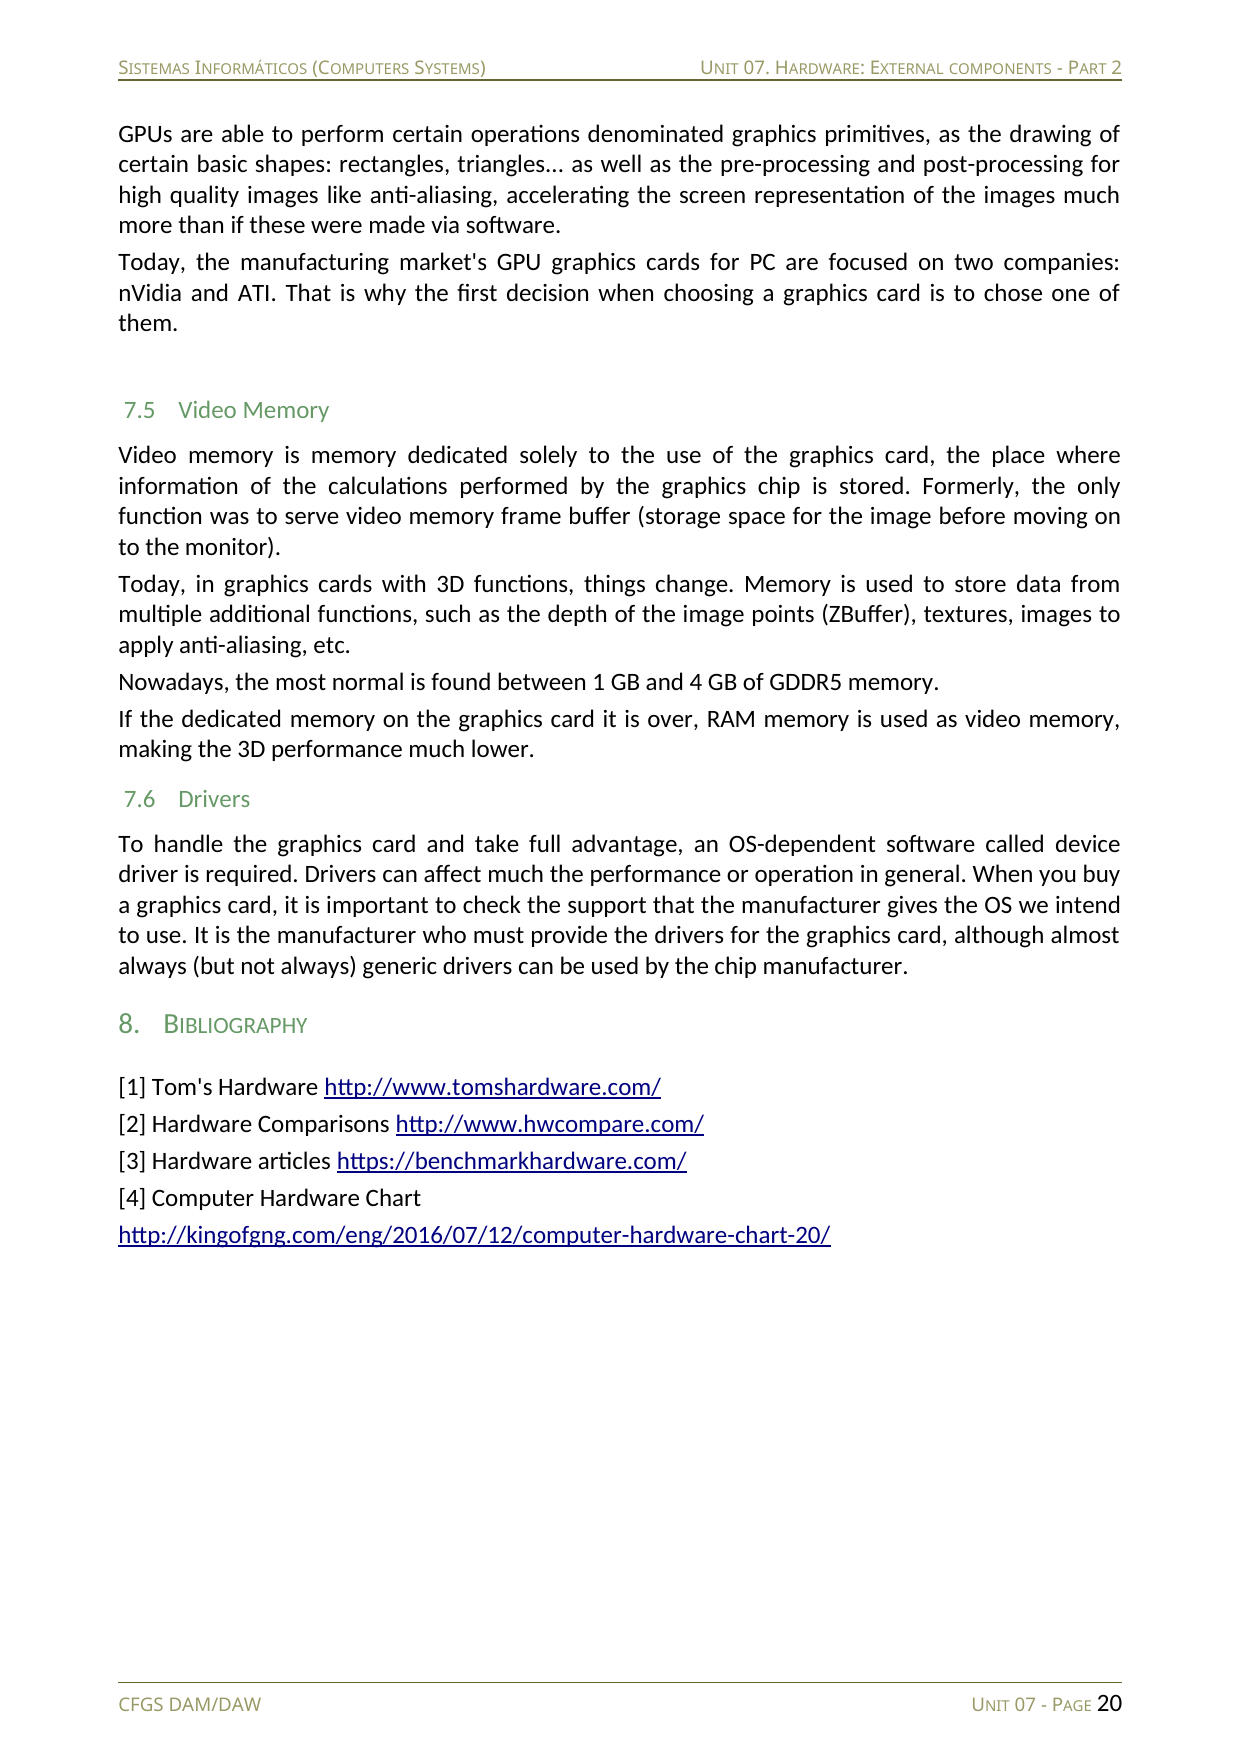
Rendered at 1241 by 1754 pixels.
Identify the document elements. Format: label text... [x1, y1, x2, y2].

subtitle Drivers [118, 783, 1122, 813]
text GPUs are able to perform certain operations denominated graphics primitives, as the drawing of certain basic shapes: rectangles, triangles... as well as the pre-processing and post-processing for high quality images like anti-aliasing, accelerating the screen representation of the images much more than if these were made via software. [118, 118, 1122, 240]
text [4] Computer Hardware Chart [118, 1182, 1122, 1213]
text If the dedicated memory on the graphics card it is over, RAM memory is used as video memory, making the 3D performance much lower. [118, 703, 1122, 764]
text [1] Tom's Hardware http://www.tomshardware.com/ [118, 1071, 1122, 1102]
text [2] Hardware Comparisons http://www.hwcompare.com/ [118, 1108, 1122, 1139]
text Today, in graphics cards with 3D functions, things change. Memory is used to store data from multiple additional functions, such as the depth of the image points (ZBuffer), textures, images to apply anti-aliasing, etc. [118, 568, 1122, 659]
text Today, the manufacturing market's GPU graphics cards for PC are focused on two companies: nVidia and ATI. That is why the first decision when choosing a graphics card is to chose one of them. [118, 247, 1122, 338]
text Nowadays, the most normal is found between 1 GB and 4 GB of GDDR5 memory. [118, 666, 1122, 696]
subtitle Video Memory [118, 394, 1122, 424]
subtitle Bibliography [118, 1005, 1122, 1041]
text http://kingofgng.com/eng/2016/07/12/computer-hardware-chart-20/ [118, 1219, 1122, 1249]
text [3] Hardware articles https://benchmarkhardware.com/ [118, 1145, 1122, 1176]
text To handle the graphics card and take full advantage, an OS-dependent software called device driver is required. Drivers can affect much the performance or operation in general. When you buy a graphics card, it is important to check the support that the manufacturer gives the OS we intend to use. It is the manufacturer who must provide the drivers for the graphics card, although almost always (but not always) generic drivers can be used by the chip manufacturer. [118, 828, 1122, 981]
text Video memory is memory dedicated solely to the use of the graphics card, the place where information of the calculations performed by the graphics chip is stored. Formerly, the only function was to serve video memory frame buffer (storage space for the image before moving on to the monitor). [118, 439, 1122, 561]
